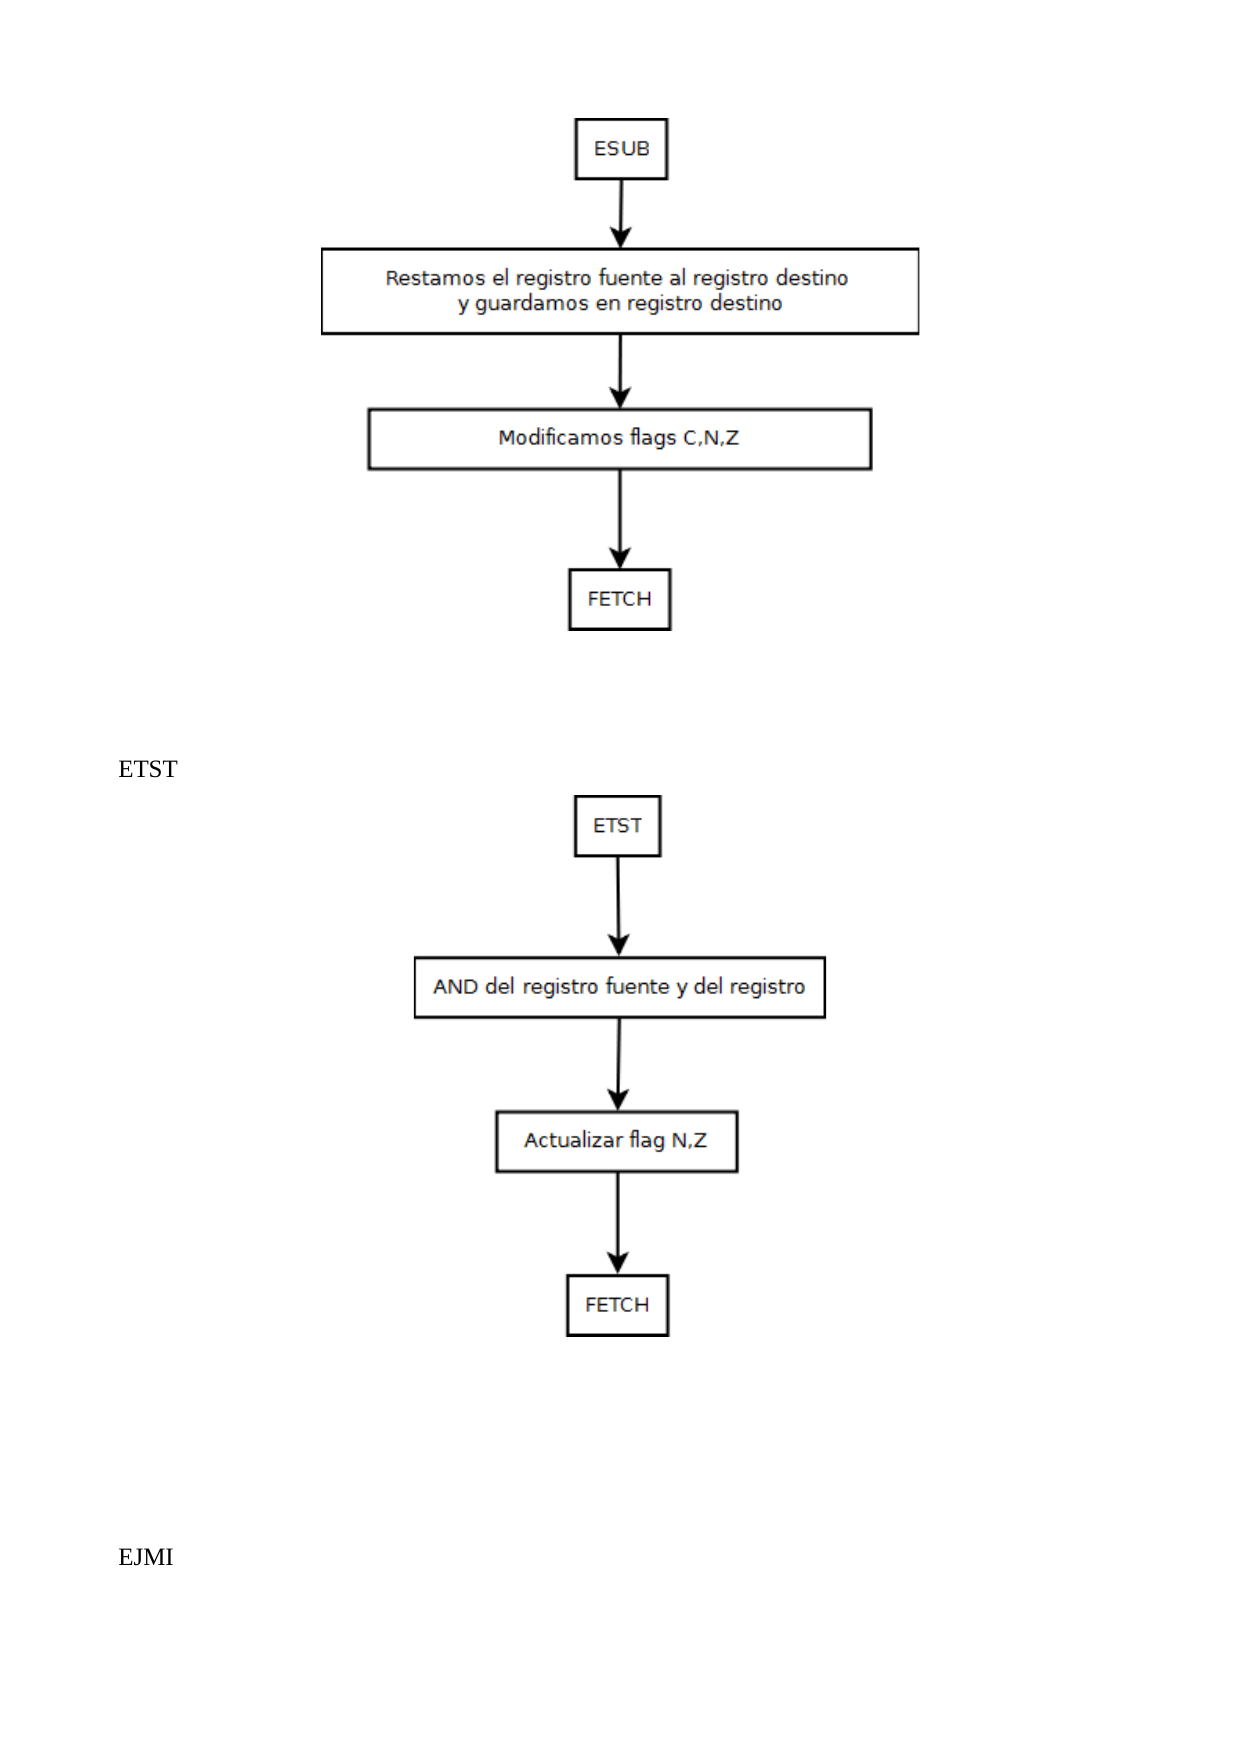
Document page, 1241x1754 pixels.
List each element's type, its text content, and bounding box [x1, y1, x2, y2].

text ETST [118, 754, 1122, 783]
picture [413, 795, 827, 1337]
picture [321, 118, 920, 631]
text EJMI [118, 1542, 1122, 1571]
